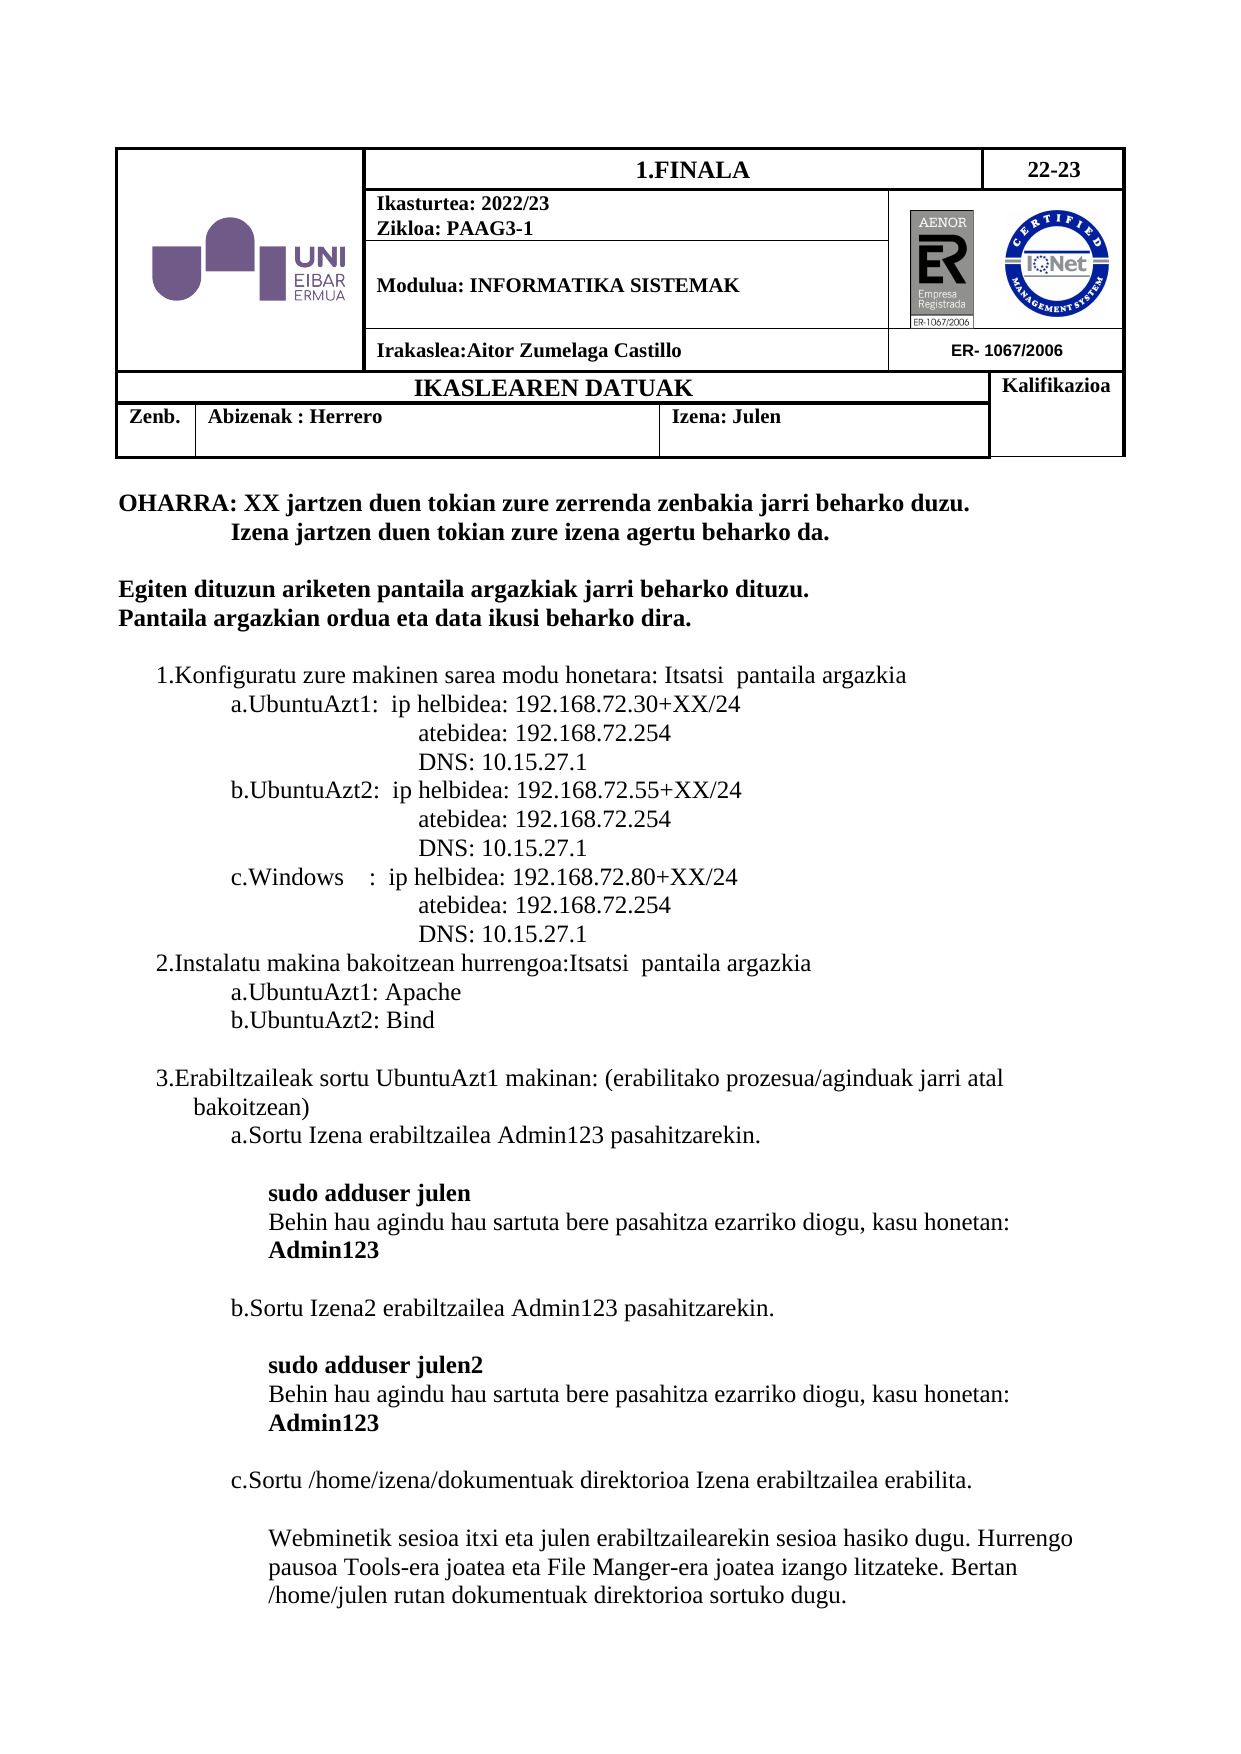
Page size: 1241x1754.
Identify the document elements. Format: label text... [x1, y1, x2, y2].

table_cell Irakaslea:Aitor Zumelaga Castillo [366, 329, 888, 369]
table_cell Abizenak : Herrero [196, 405, 659, 456]
table_header FINALA [366, 150, 981, 188]
list UbuntuAzt2: ip helbidea: 192.168.72.55+XX/24 [231, 776, 1122, 804]
list Sortu /home/izena/dokumentuak direktorioa Izena erabiltzailea erabilita. [231, 1466, 1122, 1494]
table_cell Izena: Julen [660, 405, 988, 456]
table_cell Kalifikazioa [991, 373, 1122, 456]
text Izena jartzen duen tokian zure izena agertu beharko da. [118, 517, 1122, 546]
text atebidea: 192.168.72.254 [268, 718, 1122, 747]
list Konfiguratu zure makinen sarea modu honetara: Itsatsi pantaila argazkia [156, 661, 1122, 689]
list UbuntuAzt1: Apache [231, 977, 1122, 1006]
text Behin hau agindu hau sartuta bere pasahitza ezarriko diogu, kasu honetan: [268, 1379, 1122, 1408]
text Behin hau agindu hau sartuta bere pasahitza ezarriko diogu, kasu honetan: [268, 1207, 1122, 1236]
text DNS: 10.15.27.1 [268, 833, 1122, 862]
list Windows : ip helbidea: 192.168.72.80+XX/24 [231, 862, 1122, 891]
table_cell Modulua: INFORMATIKA SISTEMAK [366, 241, 888, 328]
text OHARRA: XX jartzen duen tokian zure zerrenda zenbakia jarri beharko duzu. [118, 488, 1122, 517]
text Egiten dituzun ariketen pantaila argazkiak jarri beharko dituzu. [118, 574, 1122, 603]
table_cell [889, 191, 1122, 328]
list Erabiltzaileak sortu UbuntuAzt1 makinan: (erabilitako prozesua/aginduak jarri atal bakoitzean) [156, 1063, 1122, 1121]
list Instalatu makina bakoitzean hurrengoa:Itsatsi pantaila argazkia [156, 948, 1122, 977]
text Pantaila argazkian ordua eta data ikusi beharko dira. [118, 603, 1122, 632]
table_header [118, 150, 362, 369]
text sudo adduser julen [268, 1178, 1122, 1207]
text Webminetik sesioa itxi eta julen erabiltzailearekin sesioa hasiko dugu. Hurrengo pausoa Tools-era joatea eta File Manger-era joatea izango litzateke. Bertan /home/julen rutan dokumentuak direktorioa sortuko dugu. [268, 1523, 1122, 1609]
table_cell Ikasturtea: 2022/23 Zikloa: PAAG3-1 [366, 191, 888, 239]
list Sortu Izena erabiltzailea Admin123 pasahitzarekin. [231, 1121, 1122, 1149]
text Admin123 [268, 1408, 1122, 1437]
text sudo adduser julen2 [268, 1351, 1122, 1379]
table_cell Zenb. [118, 405, 195, 456]
list UbuntuAzt2: Bind [231, 1006, 1122, 1034]
text atebidea: 192.168.72.254 [268, 891, 1122, 919]
table_header 22-23 [984, 150, 1122, 188]
text Admin123 [268, 1236, 1122, 1264]
table_cell ER- 1067/2006 [889, 329, 1122, 369]
text DNS: 10.15.27.1 [268, 747, 1122, 776]
text atebidea: 192.168.72.254 [268, 804, 1122, 833]
list Sortu Izena2 erabiltzailea Admin123 pasahitzarekin. [231, 1293, 1122, 1322]
list UbuntuAzt1: ip helbidea: 192.168.72.30+XX/24 [231, 689, 1122, 718]
table_cell IKASLEAREN DATUAK [118, 373, 988, 401]
text DNS: 10.15.27.1 [268, 919, 1122, 948]
